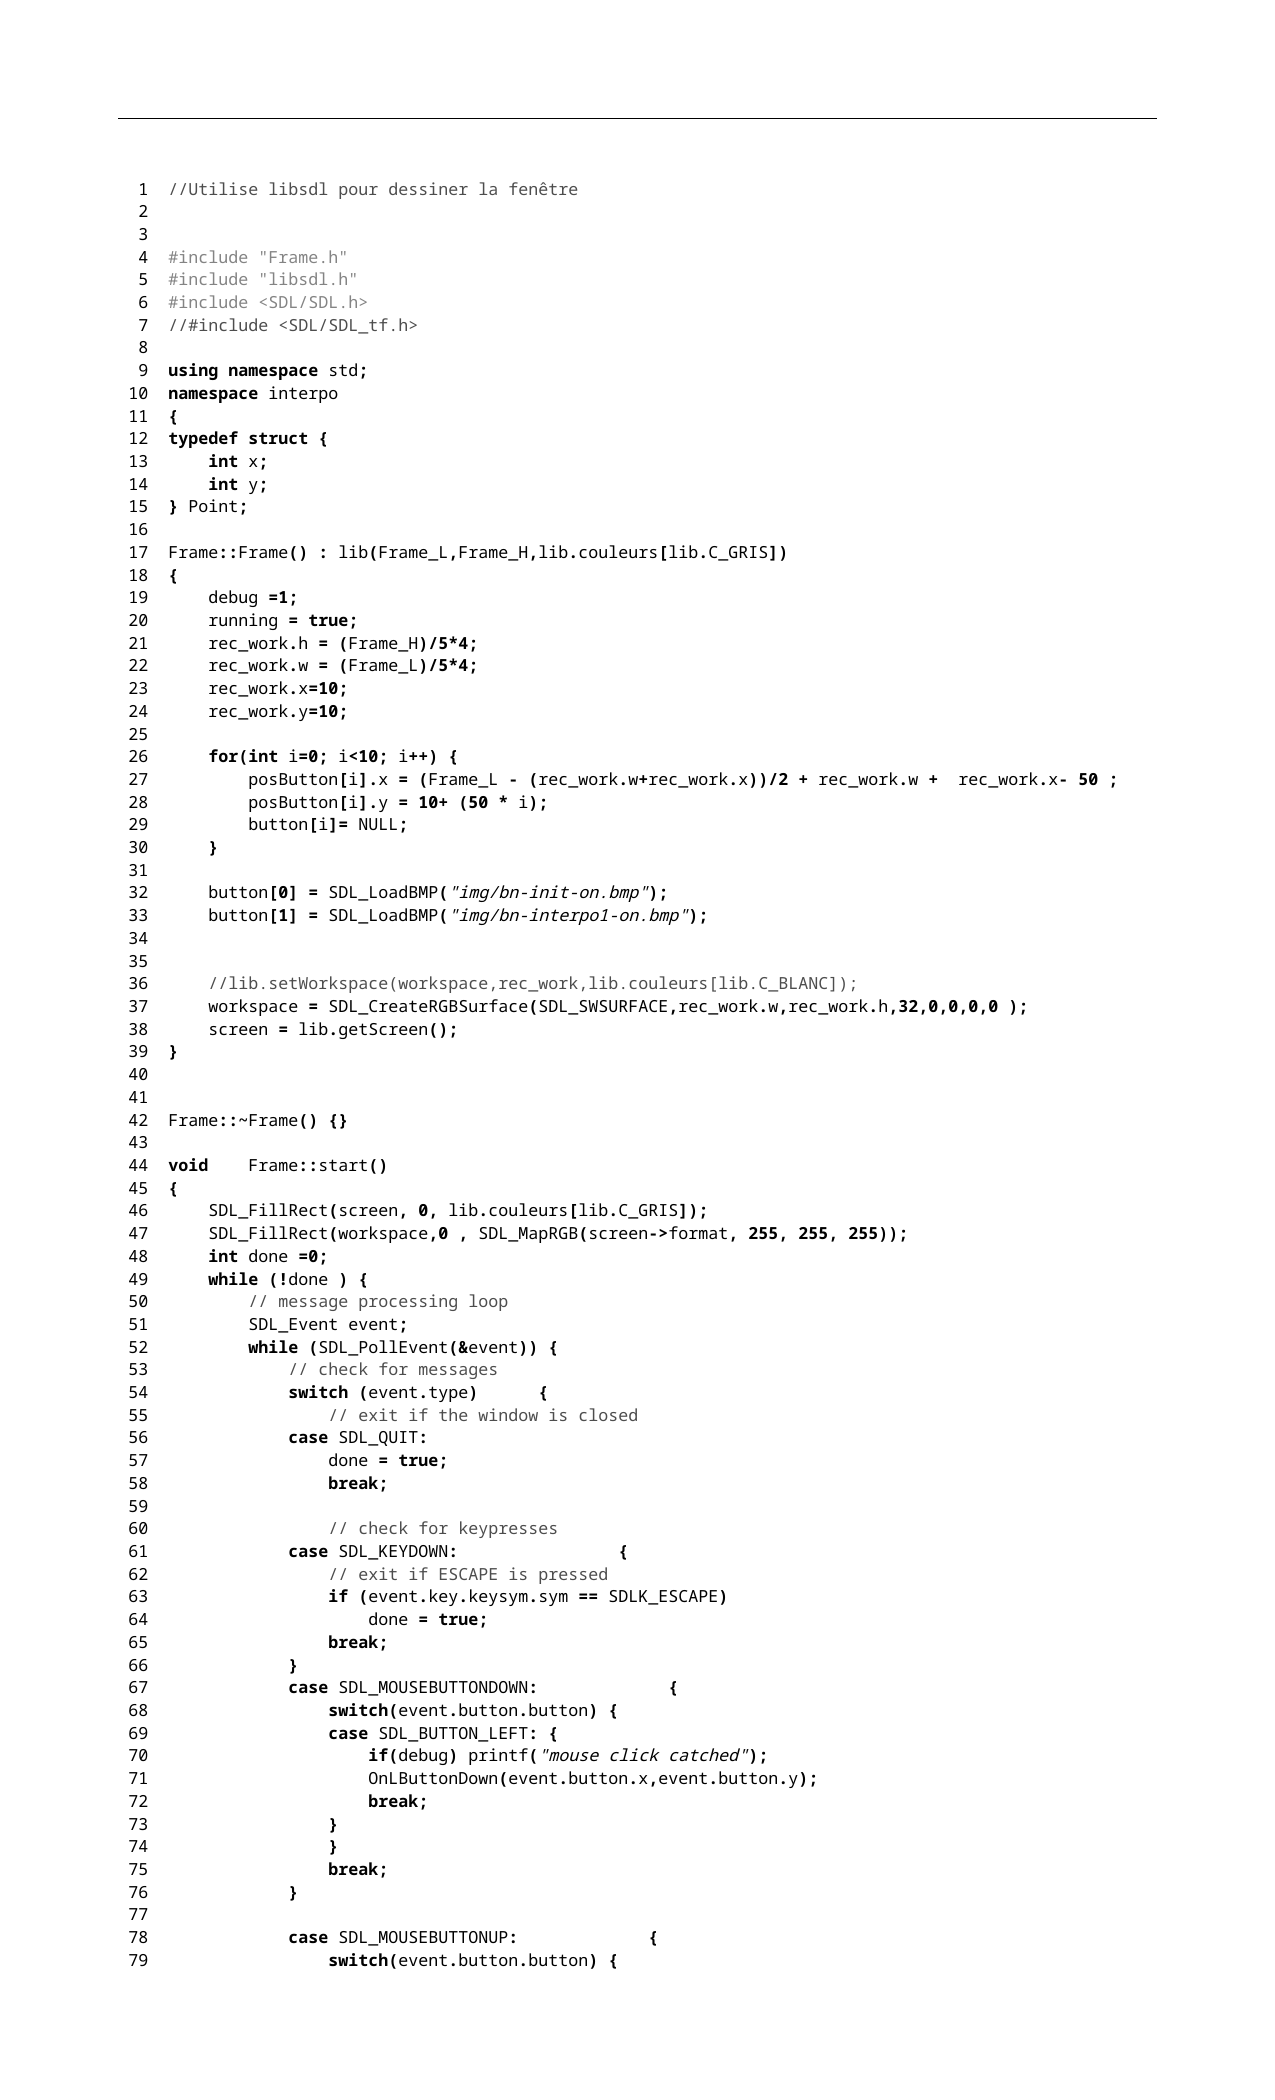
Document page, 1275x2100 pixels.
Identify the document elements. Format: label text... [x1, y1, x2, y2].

subtitle 62 // exit if ESCAPE is pressed [118, 1562, 1157, 1585]
subtitle 21 rec_work.h = (Frame_H)/5*4; [118, 631, 1157, 654]
subtitle 47 SDL_FillRect(workspace,0 , SDL_MapRGB(screen->format, 255, 255, 255)); [118, 1222, 1157, 1244]
subtitle 64 done = true; [118, 1608, 1157, 1630]
subtitle 32 button[0] = SDL_LoadBMP("img/bn-init-on.bmp"); [118, 881, 1157, 904]
subtitle 38 screen = lib.getScreen(); [118, 1017, 1157, 1040]
subtitle 17 Frame::Frame() : lib(Frame_L,Frame_H,lib.couleurs[lib.C_GRIS]) [118, 540, 1157, 563]
subtitle 7 //#include <SDL/SDL_tf.h> [118, 313, 1157, 336]
subtitle 34 [118, 926, 1157, 949]
subtitle 39 } [118, 1040, 1157, 1063]
subtitle 37 workspace = SDL_CreateRGBSurface(SDL_SWSURFACE,rec_work.w,rec_work.h,32,0,0,0,0 ); [118, 994, 1157, 1017]
subtitle 46 SDL_FillRect(screen, 0, lib.couleurs[lib.C_GRIS]); [118, 1199, 1157, 1222]
subtitle 23 rec_work.x=10; [118, 677, 1157, 699]
subtitle 12 typedef struct { [118, 427, 1157, 449]
subtitle 57 done = true; [118, 1449, 1157, 1471]
subtitle 67 case SDL_MOUSEBUTTONDOWN: { [118, 1676, 1157, 1698]
subtitle 77 [118, 1903, 1157, 1926]
subtitle 65 break; [118, 1630, 1157, 1653]
subtitle 9 using namespace std; [118, 359, 1157, 381]
subtitle 51 SDL_Event event; [118, 1312, 1157, 1335]
subtitle 75 break; [118, 1857, 1157, 1880]
subtitle 2 [118, 200, 1157, 222]
subtitle 5 #include "libsdl.h" [118, 268, 1157, 291]
subtitle 56 case SDL_QUIT: [118, 1426, 1157, 1449]
subtitle 15 } Point; [118, 495, 1157, 518]
subtitle 28 posButton[i].y = 10+ (50 * i); [118, 790, 1157, 813]
subtitle 25 [118, 722, 1157, 745]
subtitle 50 // message processing loop [118, 1290, 1157, 1312]
subtitle 41 [118, 1085, 1157, 1108]
subtitle 1 //Utilise libsdl pour dessiner la fenêtre [118, 177, 1157, 200]
subtitle 30 } [118, 836, 1157, 858]
subtitle 4 #include "Frame.h" [118, 245, 1157, 268]
subtitle 14 int y; [118, 472, 1157, 495]
subtitle 60 // check for keypresses [118, 1517, 1157, 1539]
subtitle 36 //lib.setWorkspace(workspace,rec_work,lib.couleurs[lib.C_BLANC]); [118, 972, 1157, 994]
subtitle 13 int x; [118, 449, 1157, 472]
subtitle 63 if (event.key.keysym.sym == SDLK_ESCAPE) [118, 1585, 1157, 1608]
subtitle 18 { [118, 563, 1157, 586]
subtitle 40 [118, 1063, 1157, 1085]
subtitle 78 case SDL_MOUSEBUTTONUP: { [118, 1926, 1157, 1948]
subtitle 35 [118, 949, 1157, 972]
subtitle 72 break; [118, 1789, 1157, 1812]
subtitle 66 } [118, 1653, 1157, 1676]
subtitle 68 switch(event.button.button) { [118, 1698, 1157, 1721]
subtitle 73 } [118, 1812, 1157, 1835]
subtitle 10 namespace interpo [118, 381, 1157, 404]
subtitle 49 while (!done ) { [118, 1267, 1157, 1290]
subtitle 3 [118, 222, 1157, 245]
subtitle 42 Frame::~Frame() {} [118, 1108, 1157, 1131]
subtitle 8 [118, 336, 1157, 359]
subtitle 29 button[i]= NULL; [118, 813, 1157, 836]
subtitle 33 button[1] = SDL_LoadBMP("img/bn-interpo1-on.bmp"); [118, 904, 1157, 926]
subtitle 44 void Frame::start() [118, 1153, 1157, 1176]
subtitle 58 break; [118, 1471, 1157, 1494]
subtitle 54 switch (event.type) { [118, 1381, 1157, 1403]
subtitle 6 #include <SDL/SDL.h> [118, 291, 1157, 313]
subtitle 70 if(debug) printf("mouse click catched"); [118, 1744, 1157, 1767]
subtitle 24 rec_work.y=10; [118, 699, 1157, 722]
subtitle 61 case SDL_KEYDOWN: { [118, 1539, 1157, 1562]
subtitle 52 while (SDL_PollEvent(&event)) { [118, 1335, 1157, 1358]
subtitle 22 rec_work.w = (Frame_L)/5*4; [118, 654, 1157, 677]
subtitle 45 { [118, 1176, 1157, 1199]
subtitle 43 [118, 1131, 1157, 1153]
subtitle 79 switch(event.button.button) { [118, 1948, 1157, 1971]
subtitle 27 posButton[i].x = (Frame_L - (rec_work.w+rec_work.x))/2 + rec_work.w + rec_work.x- 50 ; [118, 767, 1157, 790]
subtitle 69 case SDL_BUTTON_LEFT: { [118, 1721, 1157, 1744]
subtitle 55 // exit if the window is closed [118, 1403, 1157, 1426]
subtitle 59 [118, 1494, 1157, 1517]
subtitle 16 [118, 518, 1157, 540]
subtitle 19 debug =1; [118, 586, 1157, 608]
subtitle 76 } [118, 1880, 1157, 1903]
subtitle 20 running = true; [118, 608, 1157, 631]
subtitle 26 for(int i=0; i<10; i++) { [118, 745, 1157, 767]
subtitle 71 OnLButtonDown(event.button.x,event.button.y); [118, 1767, 1157, 1789]
subtitle 48 int done =0; [118, 1244, 1157, 1267]
subtitle 31 [118, 858, 1157, 881]
subtitle 11 { [118, 404, 1157, 427]
subtitle 74 } [118, 1835, 1157, 1857]
subtitle 53 // check for messages [118, 1358, 1157, 1381]
